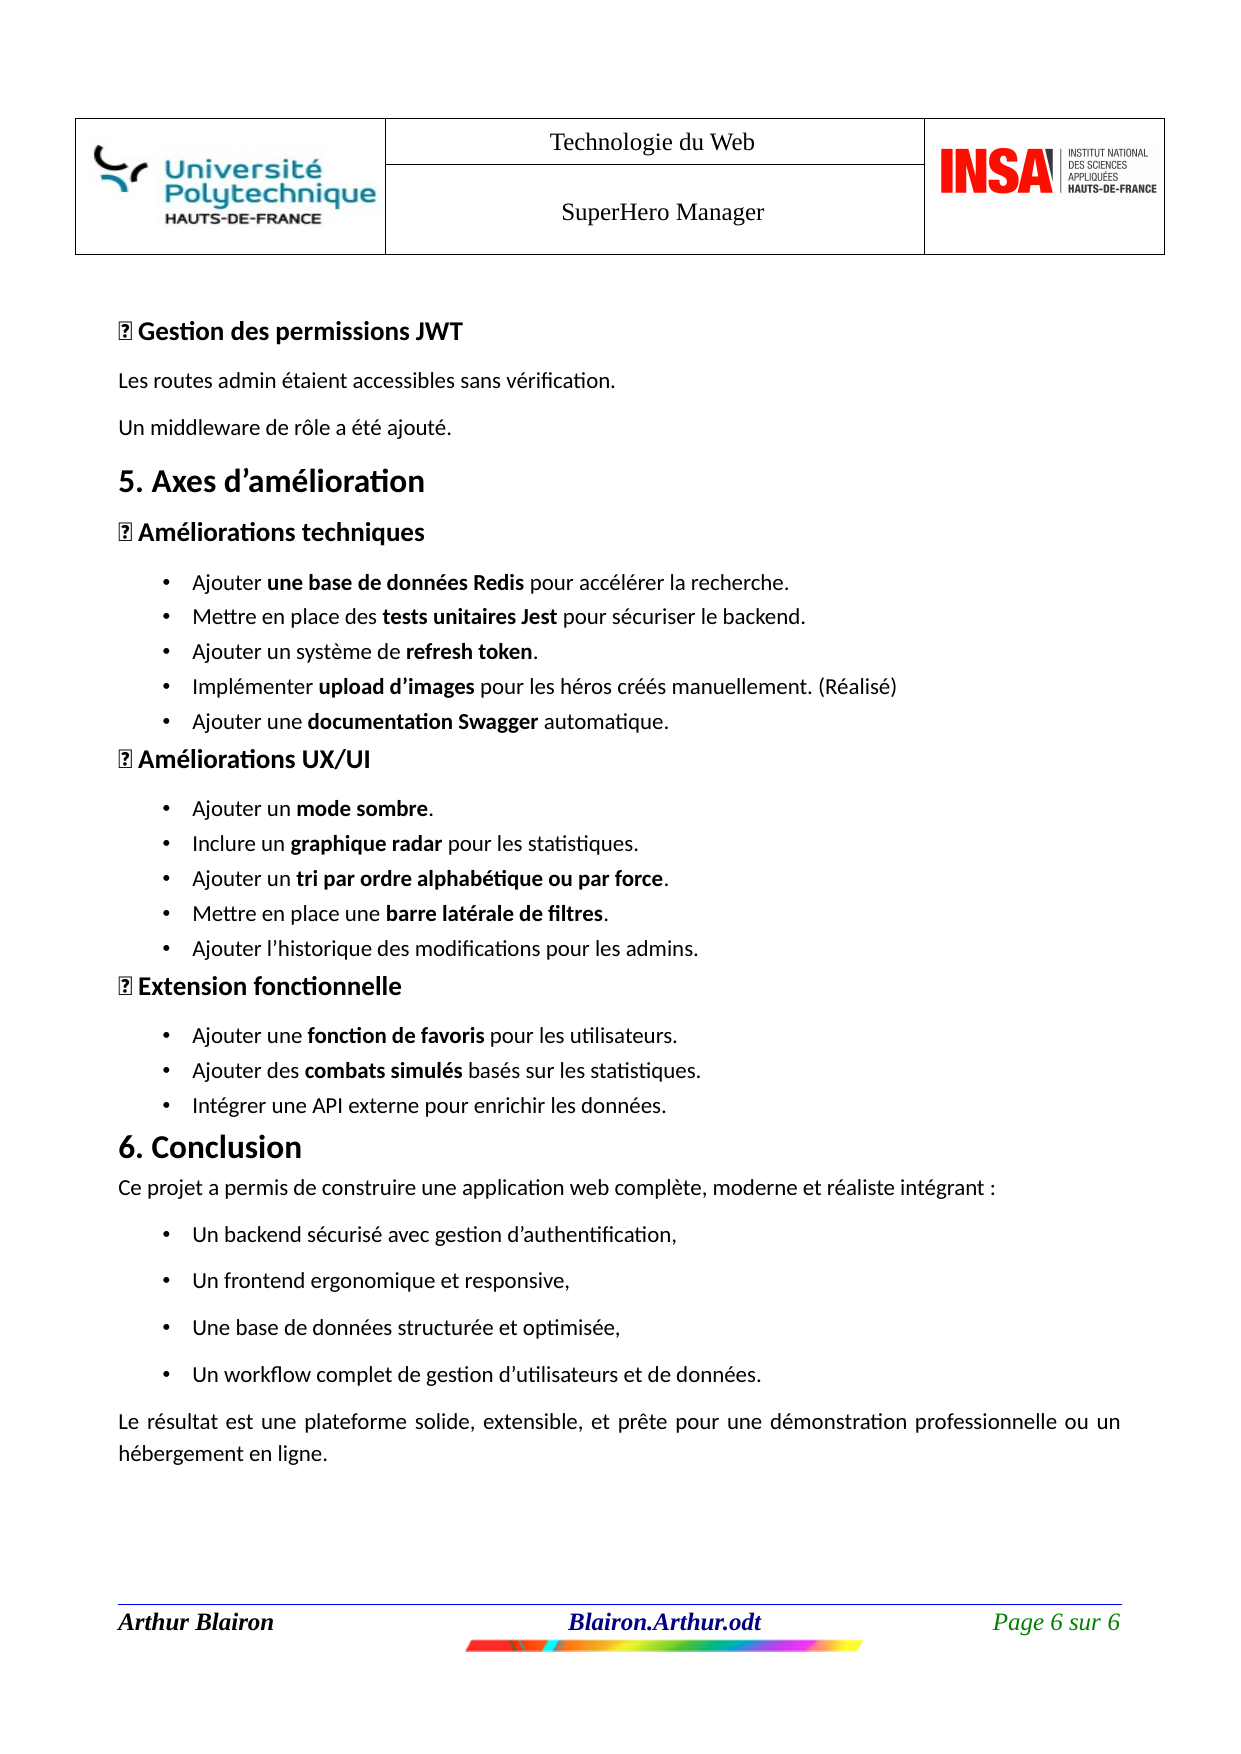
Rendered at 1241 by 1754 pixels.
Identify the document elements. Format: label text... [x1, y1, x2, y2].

subtitle 🔹 Améliorations techniques [118, 515, 1122, 548]
list Ajouter des combats simulés basés sur les statistiques. [162, 1056, 1122, 1084]
text Les routes admin étaient accessibles sans vérification. [118, 366, 1122, 394]
list Ajouter une documentation Swagger automatique. [162, 707, 1122, 735]
text Le résultat est une plateforme solide, extensible, et prête pour une démonstration professionnelle ou un hébergement en ligne. [118, 1407, 1122, 1467]
list Mettre en place des tests unitaires Jest pour sécuriser le backend. [162, 602, 1122, 631]
list Ajouter un système de refresh token. [162, 637, 1122, 665]
text Un middleware de rôle a été ajouté. [118, 413, 1122, 441]
list Ajouter un tri par ordre alphabétique ou par force. [162, 864, 1122, 892]
list Ajouter un mode sombre. [162, 794, 1122, 823]
subtitle 🔸 Gestion des permissions JWT [118, 314, 1122, 347]
list Intégrer une API externe pour enrichir les données. [162, 1091, 1122, 1119]
list Une base de données structurée et optimisée, [162, 1313, 1122, 1341]
list Un workflow complet de gestion d’utilisateurs et de données. [162, 1360, 1122, 1388]
subtitle 6. Conclusion [118, 1126, 1122, 1167]
list Ajouter l’historique des modifications pour les admins. [162, 934, 1122, 962]
list Un backend sécurisé avec gestion d’authentification, [162, 1220, 1122, 1248]
list Implémenter upload d’images pour les héros créés manuellement. (Réalisé) [162, 672, 1122, 700]
list Un frontend ergonomique et responsive, [162, 1267, 1122, 1294]
subtitle 5. Axes d’amélioration [118, 460, 1122, 500]
subtitle 🔹 Améliorations UX/UI [118, 742, 1122, 775]
picture [463, 1639, 864, 1652]
text Ce projet a permis de construire une application web complète, moderne et réaliste intégrant : [118, 1173, 1122, 1201]
list Ajouter une base de données Redis pour accélérer la recherche. [162, 568, 1122, 596]
subtitle 🔹 Extension fonctionnelle [118, 969, 1122, 1002]
picture [87, 126, 383, 247]
list Inclure un graphique radar pour les statistiques. [162, 829, 1122, 857]
list Ajouter une fonction de favoris pour les utilisateurs. [162, 1022, 1122, 1049]
list Mettre en place une barre latérale de filtres. [162, 899, 1122, 927]
picture [936, 143, 1161, 201]
